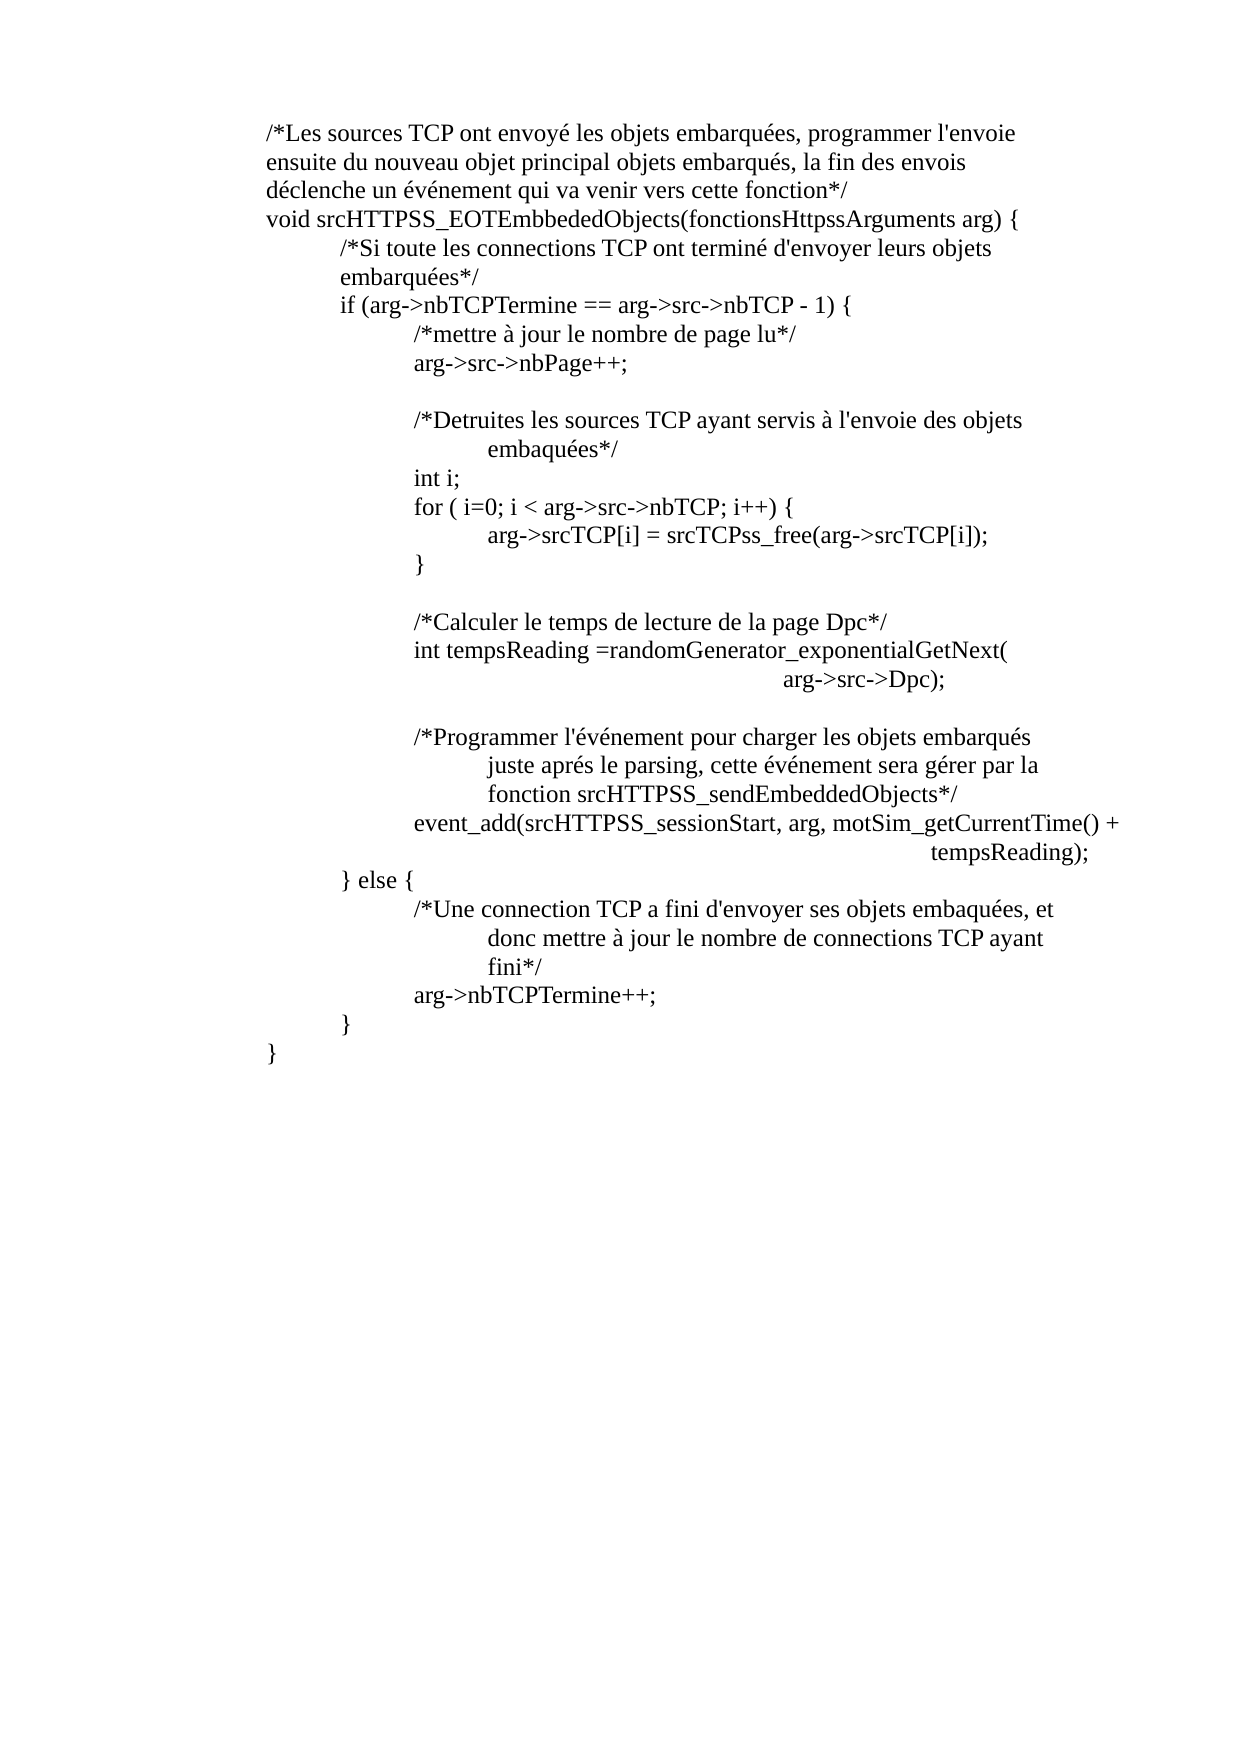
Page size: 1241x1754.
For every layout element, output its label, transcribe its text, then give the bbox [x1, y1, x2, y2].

text arg->src->Dpc); [118, 664, 1122, 693]
text event_add(srcHTTPSS_sessionStart, arg, motSim_getCurrentTime() + tempsReading); [118, 808, 1122, 866]
text /*Une connection TCP a fini d'envoyer ses objets embaquées, et donc mettre à jour le nombre de connections TCP ayant fini*/ [118, 894, 1122, 981]
text } [118, 1009, 1122, 1038]
text /*Programmer l'événement pour charger les objets embarqués juste aprés le parsing, cette événement sera gérer par la fonction srcHTTPSS_sendEmbeddedObjects*/ [118, 722, 1122, 808]
text /*Les sources TCP ont envoyé les objets embarquées, programmer l'envoie ensuite du nouveau objet principal objets embarqués, la fin des envois déclenche un événement qui va venir vers cette fonction*/ [118, 118, 1122, 204]
text arg->nbTCPTermine++; [118, 981, 1122, 1009]
text } else { [118, 866, 1122, 894]
text } [118, 549, 1122, 578]
text arg->src->nbPage++; [118, 348, 1122, 377]
text int tempsReading =randomGenerator_exponentialGetNext( [118, 636, 1122, 664]
text /*Detruites les sources TCP ayant servis à l'envoie des objets embaquées*/ [118, 406, 1122, 463]
text if (arg->nbTCPTermine == arg->src->nbTCP - 1) { [118, 291, 1122, 319]
text } [118, 1038, 1122, 1067]
text for ( i=0; i < arg->src->nbTCP; i++) { [118, 492, 1122, 521]
text arg->srcTCP[i] = srcTCPss_free(arg->srcTCP[i]); [118, 521, 1122, 549]
text void srcHTTPSS_EOTEmbbededObjects(fonctionsHttpssArguments arg) { [118, 204, 1122, 233]
text /*mettre à jour le nombre de page lu*/ [118, 319, 1122, 348]
text /*Si toute les connections TCP ont terminé d'envoyer leurs objets embarquées*/ [118, 233, 1122, 291]
text /*Calculer le temps de lecture de la page Dpc*/ [118, 607, 1122, 636]
text int i; [118, 463, 1122, 492]
